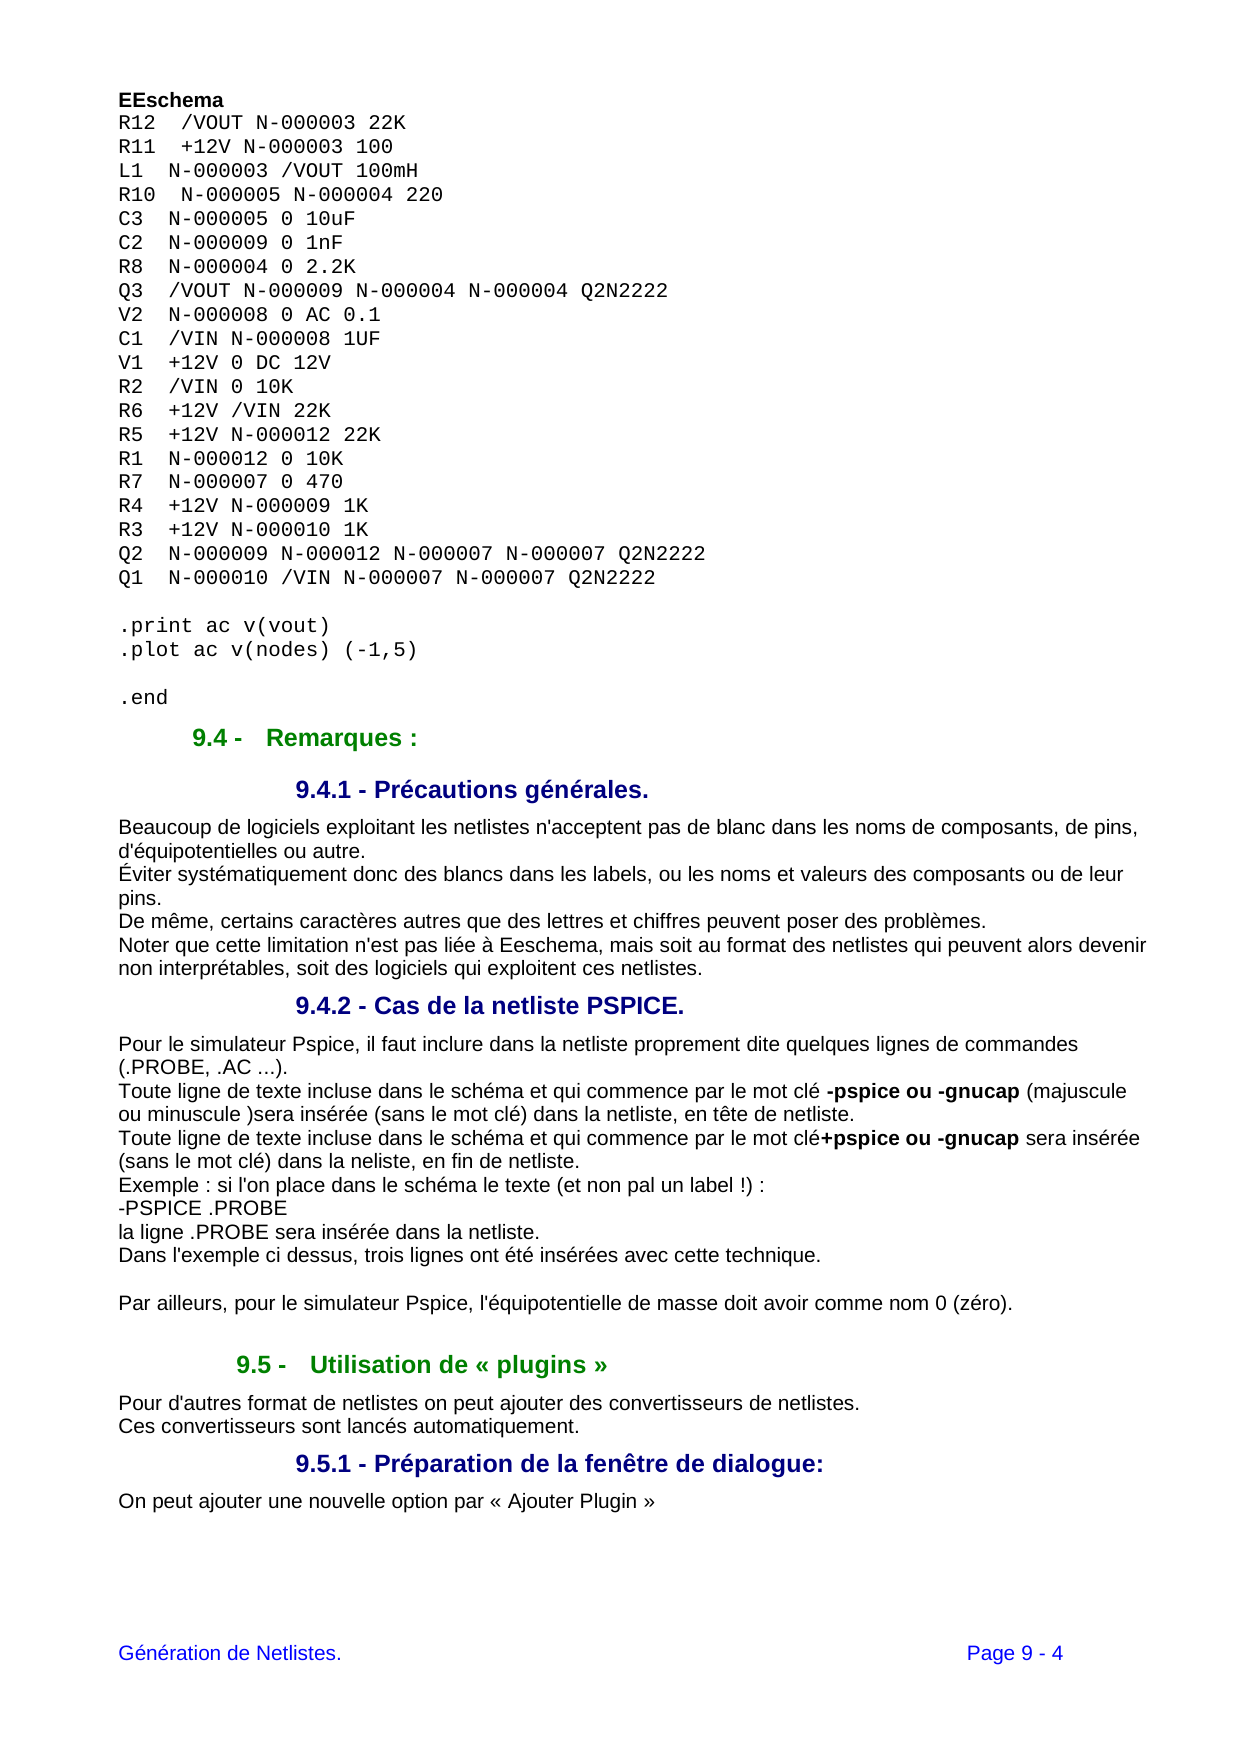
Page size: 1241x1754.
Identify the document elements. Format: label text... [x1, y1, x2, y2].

text R12 /VOUT N-000003 22K [118, 112, 1152, 136]
text V1 +12V 0 DC 12V [118, 352, 1152, 376]
text -PSPICE .PROBE [118, 1197, 1152, 1220]
text Toute ligne de texte incluse dans le schéma et qui commence par le mot clé+pspice ou -gnucap sera insérée (sans le mot clé) dans la neliste, en fin de netliste. [118, 1126, 1152, 1173]
text Q2 N-000009 N-000012 N-000007 N-000007 Q2N2222 [118, 543, 1152, 567]
text .end [118, 687, 1152, 711]
text Noter que cette limitation n'est pas liée à Eeschema, mais soit au format des netlistes qui peuvent alors devenir non interprétables, soit des logiciels qui exploitent ces netlistes. [118, 933, 1152, 980]
text Dans l'exemple ci dessus, trois lignes ont été insérées avec cette technique. [118, 1244, 1152, 1267]
text R2 /VIN 0 10K [118, 376, 1152, 399]
text R10 N-000005 N-000004 220 [118, 184, 1152, 208]
text Beaucoup de logiciels exploitant les netlistes n'acceptent pas de blanc dans les noms de composants, de pins, d'équipotentielles ou autre. [118, 816, 1152, 863]
text .print ac v(vout) [118, 615, 1152, 639]
subtitle Utilisation de « plugins » [236, 1351, 1152, 1378]
text R11 +12V N-000003 100 [118, 136, 1152, 160]
text Q3 /VOUT N-000009 N-000004 N-000004 Q2N2222 [118, 280, 1152, 304]
text De même, certains caractères autres que des lettres et chiffres peuvent poser des problèmes. [118, 910, 1152, 933]
text C1 /VIN N-000008 1UF [118, 328, 1152, 352]
text On peut ajouter une nouvelle option par « Ajouter Plugin » [118, 1490, 1152, 1513]
text R7 N-000007 0 470 [118, 471, 1152, 495]
text Exemple : si l'on place dans le schéma le texte (et non pal un label !) : [118, 1173, 1152, 1197]
text Ces convertisseurs sont lancés automatiquement. [118, 1414, 1152, 1438]
text Éviter systématiquement donc des blancs dans les labels, ou les noms et valeurs des composants ou de leur pins. [118, 863, 1152, 910]
subtitle Préparation de la fenêtre de dialogue: [295, 1450, 1152, 1478]
text Toute ligne de texte incluse dans le schéma et qui commence par le mot clé -pspice ou -gnucap (majuscule ou minuscule )sera insérée (sans le mot clé) dans la netliste, en tête de netliste. [118, 1079, 1152, 1126]
text L1 N-000003 /VOUT 100mH [118, 160, 1152, 184]
text Pour d'autres format de netlistes on peut ajouter des convertisseurs de netlistes. [118, 1391, 1152, 1414]
text R8 N-000004 0 2.2K [118, 256, 1152, 280]
text R1 N-000012 0 10K [118, 447, 1152, 471]
text V2 N-000008 0 AC 0.1 [118, 304, 1152, 328]
text R3 +12V N-000010 1K [118, 519, 1152, 543]
text Pour le simulateur Pspice, il faut inclure dans la netliste proprement dite quelques lignes de commandes (.PROBE, .AC ...). [118, 1032, 1152, 1079]
subtitle Cas de la netliste PSPICE. [295, 992, 1152, 1020]
text Par ailleurs, pour le simulateur Pspice, l'équipotentielle de masse doit avoir comme nom 0 (zéro). [118, 1291, 1152, 1314]
text R5 +12V N-000012 22K [118, 423, 1152, 447]
text .plot ac v(nodes) (-1,5) [118, 639, 1152, 663]
subtitle Précautions générales. [295, 776, 1152, 804]
text R4 +12V N-000009 1K [118, 495, 1152, 519]
text Q1 N-000010 /VIN N-000007 N-000007 Q2N2222 [118, 567, 1152, 591]
subtitle Remarques : [118, 723, 1152, 752]
text R6 +12V /VIN 22K [118, 399, 1152, 423]
text C3 N-000005 0 10uF [118, 208, 1152, 232]
text C2 N-000009 0 1nF [118, 232, 1152, 256]
text la ligne .PROBE sera insérée dans la netliste. [118, 1220, 1152, 1244]
